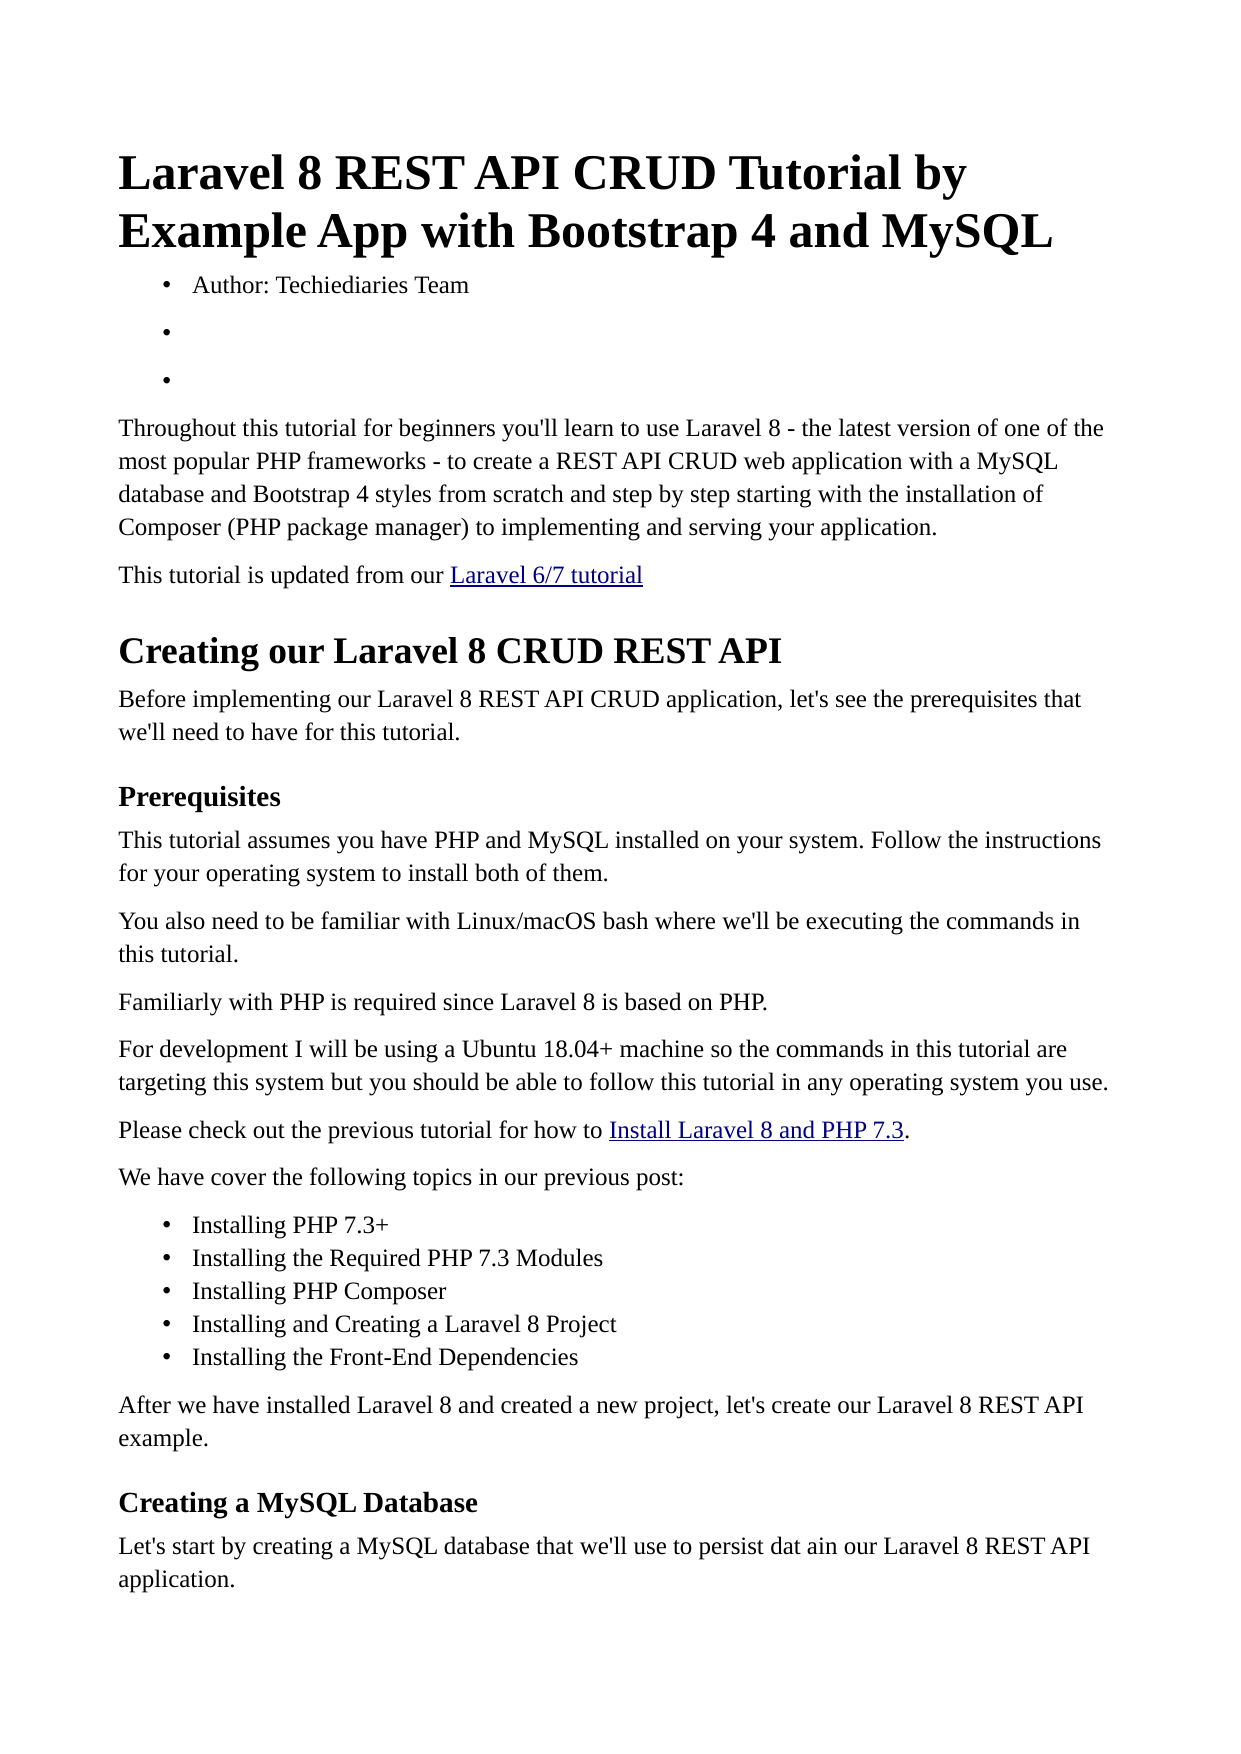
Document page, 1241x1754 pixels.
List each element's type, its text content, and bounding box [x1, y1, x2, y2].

text We have cover the following topics in our previous post: [118, 1162, 1122, 1191]
text Throughout this tutorial for beginners you'll learn to use Laravel 8 - the latest version of one of the most popular PHP frameworks - to create a REST API CRUD web application with a MySQL database and Bootstrap 4 styles from scratch and step by step starting with the installation of Composer (PHP package manager) to implementing and serving your application. [118, 413, 1122, 541]
subtitle Prerequisites [118, 779, 1122, 813]
text Familiarly with PHP is required since Laravel 8 is based on PHP. [118, 987, 1122, 1015]
text This tutorial is updated from our Laravel 6/7 tutorial [118, 560, 1122, 589]
subtitle Creating our Laravel 8 CRUD REST API [118, 628, 1122, 672]
list Installing PHP Composer [162, 1276, 1122, 1305]
list Installing the Required PHP 7.3 Modules [162, 1243, 1122, 1272]
text After we have installed Laravel 8 and created a new project, let's create our Laravel 8 REST API example. [118, 1390, 1122, 1452]
text For development I will be using a Ubuntu 18.04+ machine so the commands in this tutorial are targeting this system but you should be able to follow this tutorial in any operating system you use. [118, 1034, 1122, 1096]
list Installing and Creating a Laravel 8 Project [162, 1309, 1122, 1338]
text You also need to be familiar with Linux/macOS bash where we'll be executing the commands in this tutorial. [118, 906, 1122, 968]
list Author: Techiediaries Team [162, 271, 1122, 299]
text Please check out the previous tutorial for how to Install Laravel 8 and PHP 7.3. [118, 1115, 1122, 1144]
list Installing the Front-End Dependencies [162, 1342, 1122, 1371]
list Installing PHP 7.3+ [162, 1210, 1122, 1239]
text This tutorial assumes you have PHP and MySQL installed on your system. Follow the instructions for your operating system to install both of them. [118, 825, 1122, 887]
text Before implementing our Laravel 8 REST API CRUD application, let's see the prerequisites that we'll need to have for this tutorial. [118, 684, 1122, 746]
text Let's start by creating a MySQL database that we'll use to persist dat ain our Laravel 8 REST API application. [118, 1531, 1122, 1593]
subtitle Creating a MySQL Database [118, 1485, 1122, 1518]
subtitle Laravel 8 REST API CRUD Tutorial by Example App with Bootstrap 4 and MySQL [118, 143, 1122, 258]
